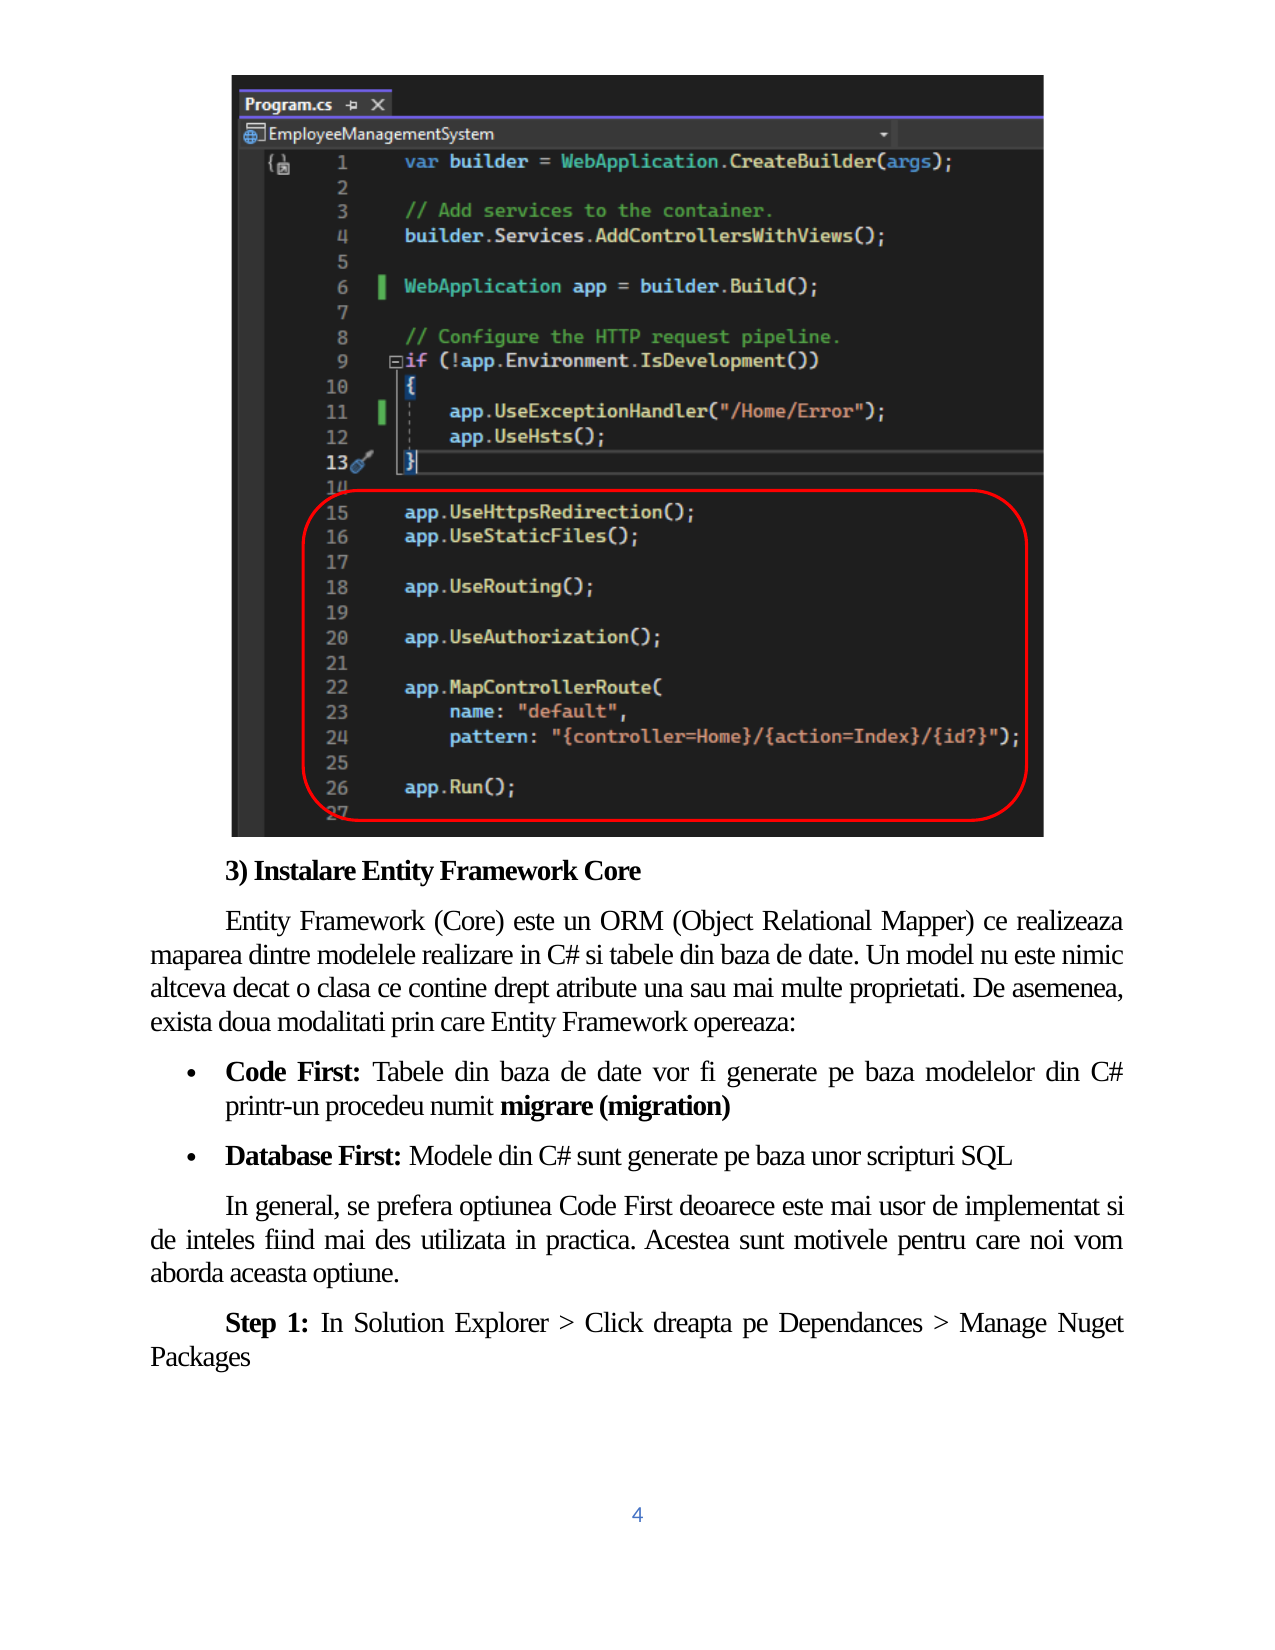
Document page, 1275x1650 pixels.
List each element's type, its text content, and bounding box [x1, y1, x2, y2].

list Code First: Tabele din baza de date vor fi generate pe baza modelelor din C# printr-un procedeu numit migrare (migration) [187, 1054, 1125, 1121]
text 3) Instalare Entity Framework Core [150, 853, 1125, 887]
text Step 1: In Solution Explorer > Click dreapta pe Dependances > Manage Nuget Packages [150, 1306, 1125, 1373]
text Entity Framework (Core) este un ORM (Object Relational Mapper) ce realizeaza maparea dintre modelele realizare in C# si tabele din baza de date. Un model nu este nimic altceva decat o clasa ce contine drept atribute una sau mai multe proprietati. De asemenea, exista doua modalitati prin care Entity Framework opereaza: [150, 903, 1125, 1038]
list Database First: Modele din C# sunt generate pe baza unor scripturi SQL [187, 1138, 1125, 1172]
text In general, se prefera optiunea Code First deoarece este mai usor de implementat si de inteles fiind mai des utilizata in practica. Acestea sunt motivele pentru care noi vom aborda aceasta optiune. [150, 1188, 1125, 1289]
